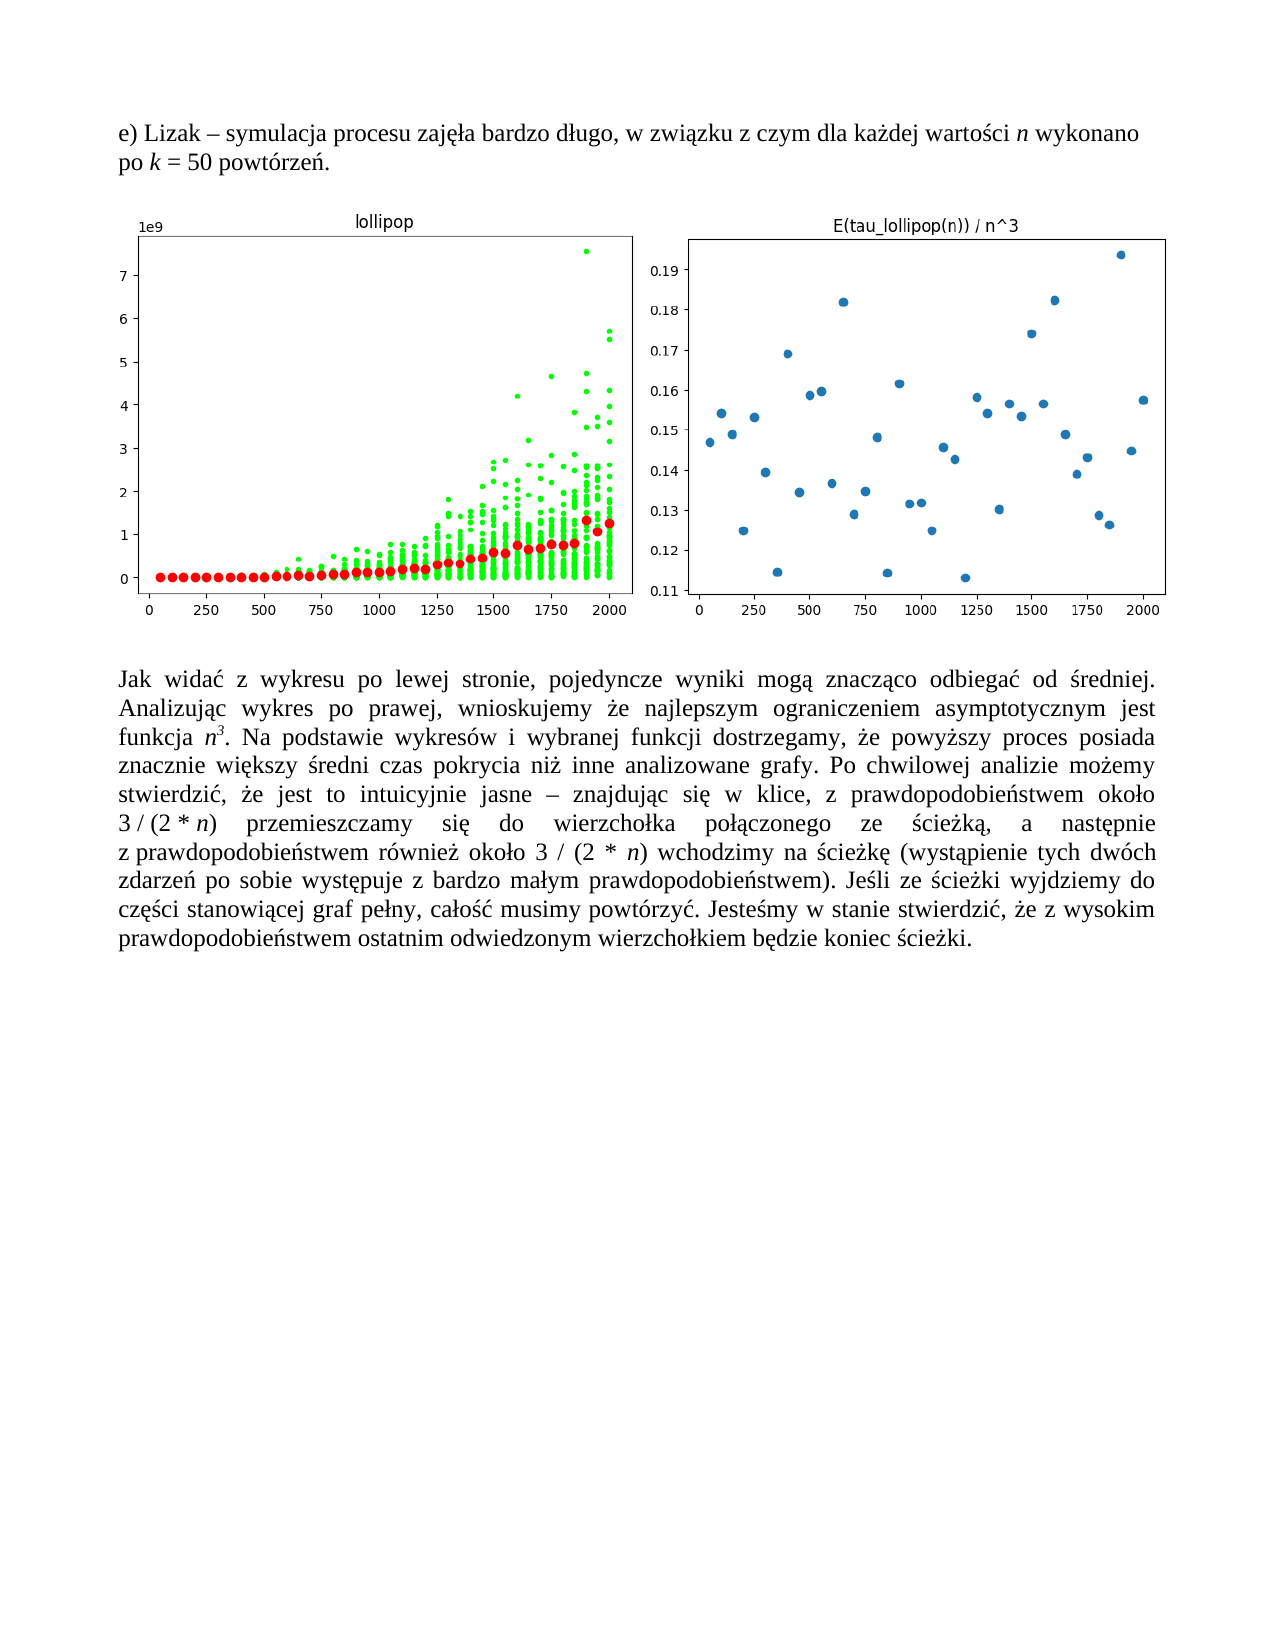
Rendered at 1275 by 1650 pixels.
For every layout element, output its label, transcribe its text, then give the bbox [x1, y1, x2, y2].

text Jak widać z wykresu po lewej stronie, pojedyncze wyniki mogą znacząco odbiegać od średniej. Analizując wykres po prawej, wnioskujemy że najlepszym ograniczeniem asymptotycznym jest funkcja n3. Na podstawie wykresów i wybranej funkcji dostrzegamy, że powyższy proces posiada znacznie większy średni czas pokrycia niż inne analizowane grafy. Po chwilowej analizie możemy stwierdzić, że jest to intuicyjnie jasne – znajdując się w klice, z prawdopodobieństwem około 3 / (2 * n) przemieszczamy się do wierzchołka połączonego ze ścieżką, a następnie z prawdopodobieństwem również około 3 / (2 * n) wchodzimy na ścieżkę (wystąpienie tych dwóch zdarzeń po sobie występuje z bardzo małym prawdopodobieństwem). Jeśli ze ścieżki wyjdziemy do części stanowiącej graf pełny, całość musimy powtórzyć. Jesteśmy w stanie stwierdzić, że z wysokim prawdopodobieństwem ostatnim odwiedzonym wierzchołkiem będzie koniec ścieżki. [118, 664, 1157, 952]
picture [109, 204, 1173, 626]
text e) Lizak – symulacja procesu zajęła bardzo długo, w związku z czym dla każdej wartości n wykonano po k = 50 powtórzeń. [118, 118, 1157, 176]
